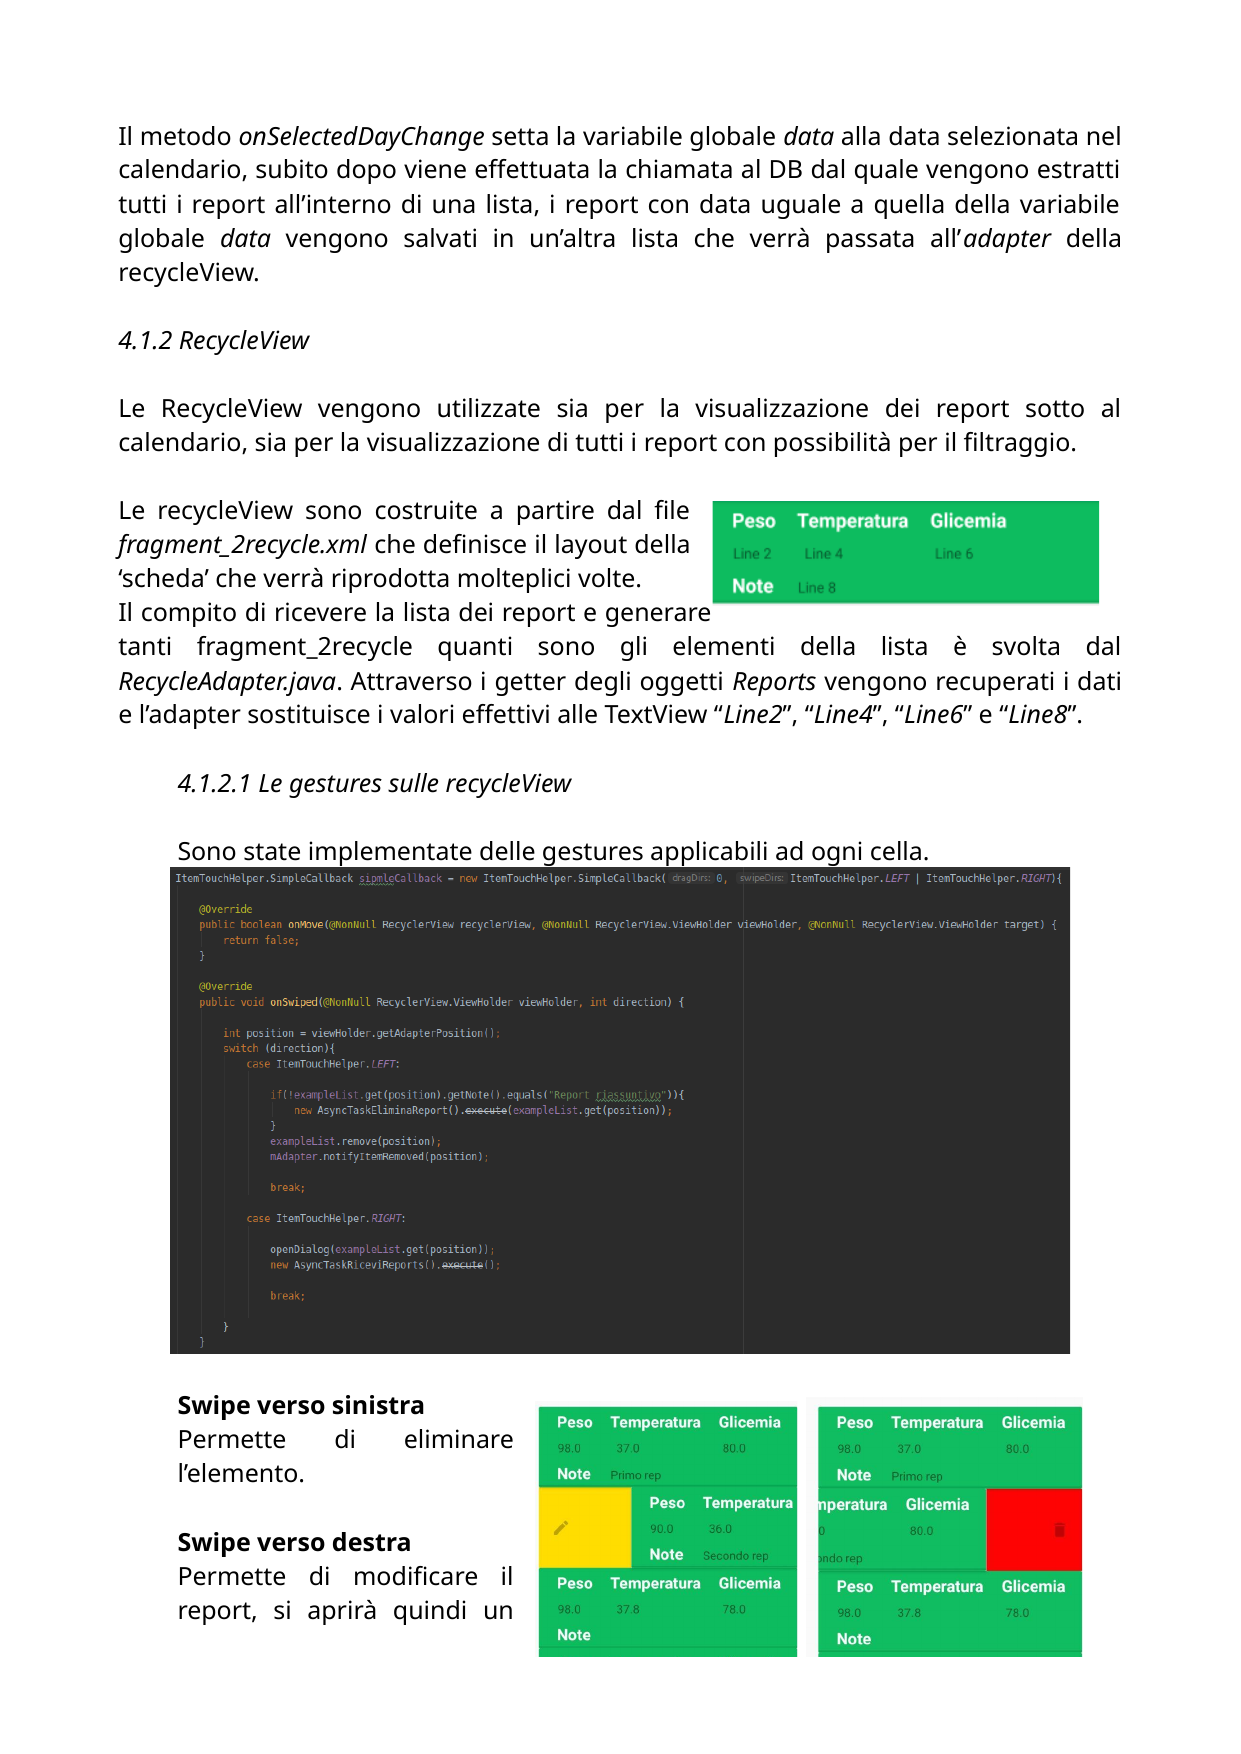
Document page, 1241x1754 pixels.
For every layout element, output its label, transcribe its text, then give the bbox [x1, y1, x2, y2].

picture [535, 1401, 798, 1657]
text 4.1.2 RecycleView [118, 322, 1122, 357]
text Sono state implementate delle gestures applicabili ad ogni cella. [177, 833, 1122, 867]
picture [806, 1397, 1083, 1657]
text Il compito di ricevere la lista dei report e generare tanti fragment_2recycle quanti sono gli elementi della lista è svolta dal RecycleAdapter.java. Attraverso i getter degli oggetti Reports vengono recuperati i dati e l’adapter sostituisce i valori effettivi alle TextView “Line2”, “Line4”, “Line6” e “Line8”. [118, 595, 1122, 731]
text Il metodo onSelectedDayChange setta la variabile globale data alla data selezionata nel calendario, subito dopo viene effettuata la chiamata al DB dal quale vengono estratti tutti i report all’interno di una lista, i report con data uguale a quella della variabile globale data vengono salvati in un’altra lista che verrà passata all’adapter della recycleView. [118, 118, 1122, 288]
text Swipe verso destra [177, 1524, 514, 1558]
text Swipe verso sinistra [177, 1388, 1122, 1422]
text Le recycleView sono costruite a partire dal file fragment_2recycle.xml che definisce il layout della ‘scheda’ che verrà riprodotta molteplici volte. [118, 493, 691, 595]
text Permette di modificare il report, si aprirà quindi un [177, 1558, 514, 1626]
text Permette di eliminare l’elemento. [177, 1422, 514, 1490]
picture [170, 867, 1071, 1354]
picture [712, 501, 1100, 606]
text Le RecycleView vengono utilizzate sia per la visualizzazione dei report sotto al calendario, sia per la visualizzazione di tutti i report con possibilità per il filtraggio. [118, 391, 1122, 459]
text 4.1.2.1 Le gestures sulle recycleView [177, 765, 1122, 799]
